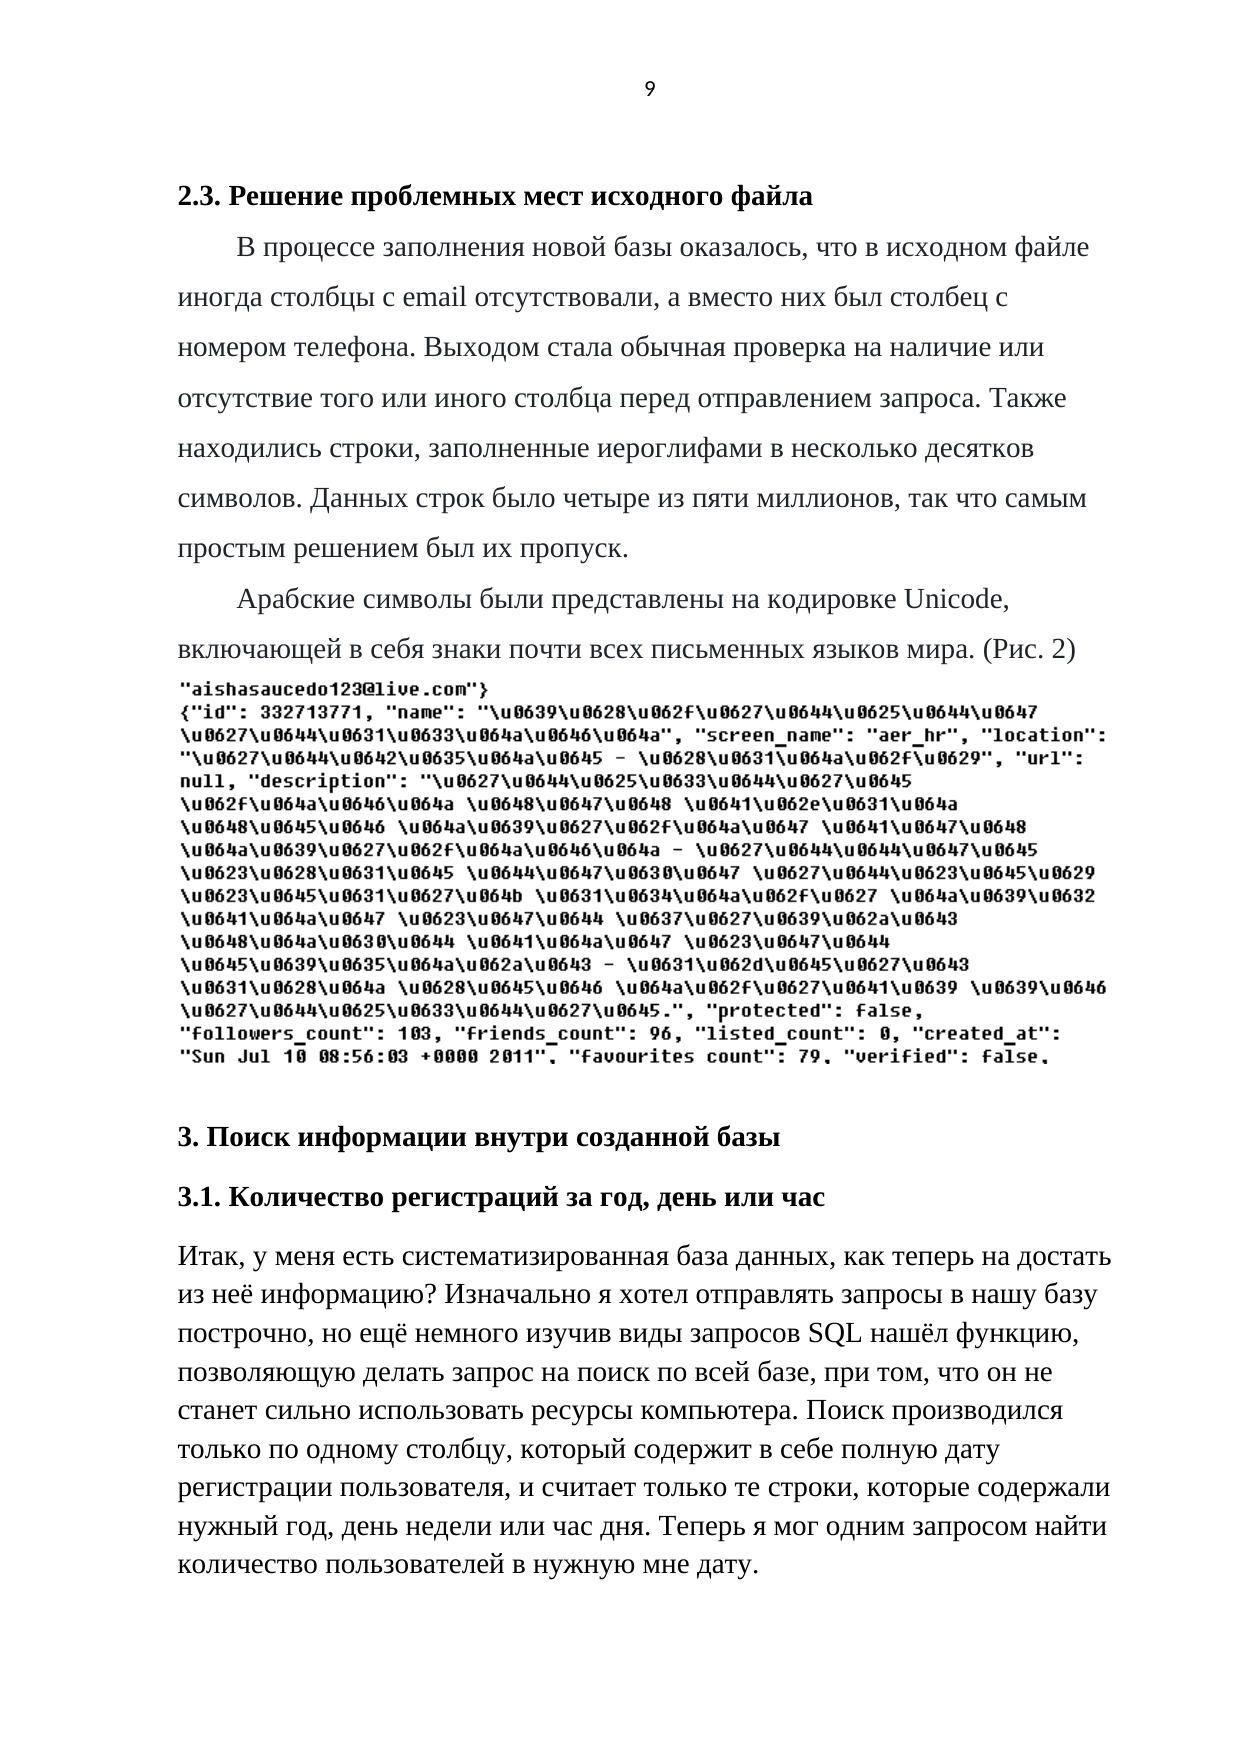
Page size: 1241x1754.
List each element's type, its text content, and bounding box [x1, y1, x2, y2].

picture [177, 681, 1116, 1064]
text В процессе заполнения новой базы оказалось, что в исходном файле иногда столбцы с email отсутствовали, а вместо них был столбец с номером телефона. Выходом стала обычная проверка на наличие или отсутствие того или иного столбца перед отправлением запроса. Также находились строки, заполненные иероглифами в несколько десятков символов. Данных строк было четыре из пяти миллионов, так что самым простым решением был их пропуск. [177, 229, 1122, 564]
text Арабские символы были представлены на кодировке Unicode, включающей в себя знаки почти всех письменных языков мира. (Рис. 2) [177, 581, 1122, 665]
text 3.1. Количество регистраций за год, день или час [177, 1179, 1122, 1212]
subtitle 2.3. Решение проблемных мест исходного файла [177, 178, 1122, 212]
text Итак, у меня есть систематизированная база данных, как теперь на достать из неё информацию? Изначально я хотел отправлять запросы в нашу базу построчно, но ещё немного изучив виды запросов SQL нашёл функцию, позволяющую делать запрос на поиск по всей базе, при том, что он не станет сильно использовать ресурсы компьютера. Поиск производился только по одному столбцу, который содержит в себе полную дату регистрации пользователя, и считает только те строки, которые содержали нужный год, день недели или час дня. Теперь я мог одним запросом найти количество пользователей в нужную мне дату. [177, 1238, 1122, 1580]
text 3. Поиск информации внутри созданной базы [177, 1119, 1122, 1153]
